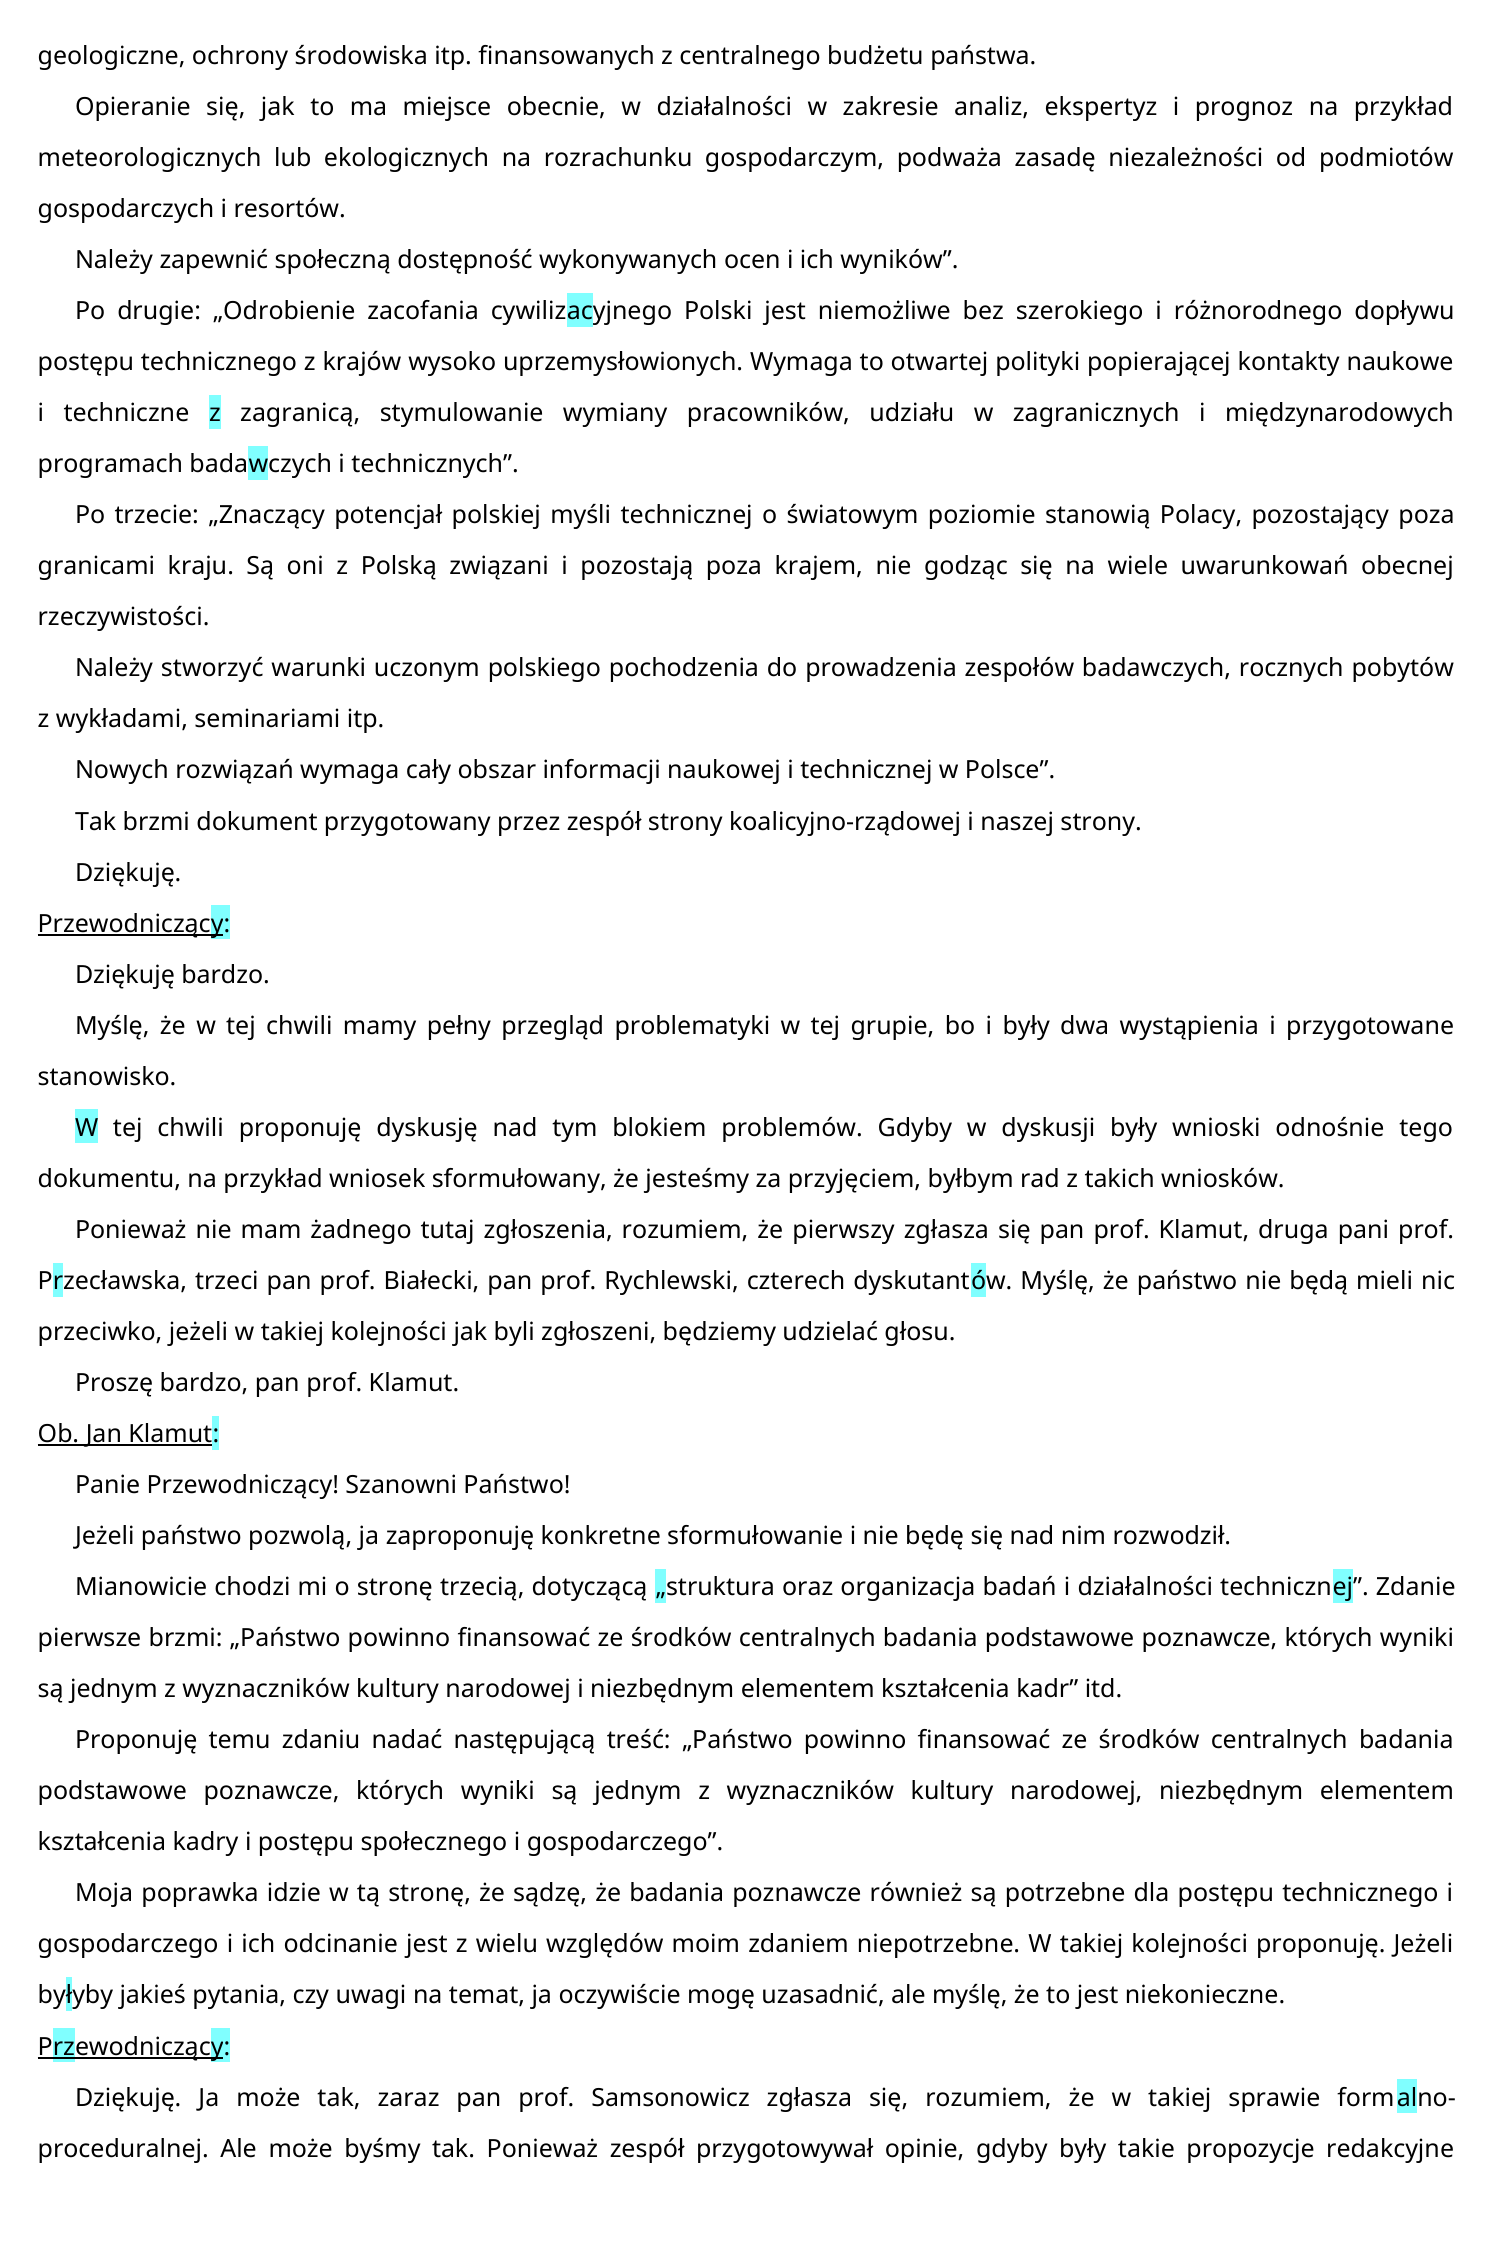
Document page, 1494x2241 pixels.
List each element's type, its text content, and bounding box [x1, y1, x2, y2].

text Proszę bardzo, pan prof. Klamut. [37, 1364, 1456, 1399]
text Po drugie: „Odrobienie zacofania cywilizacyjnego Polski jest niemożliwe bez szerokiego i różnorodnego dopływu postępu technicznego z krajów wysoko uprzemysłowionych. Wymaga to otwartej polityki popierającej kontakty naukowe i techniczne z zagranicą, stymulowanie wymiany pracowników, udziału w zagranicznych i międzynarodowych programach badawczych i technicznych”. [37, 293, 1456, 480]
text Ponieważ nie mam żadnego tutaj zgłoszenia, rozumiem, że pierwszy zgłasza się pan prof. Klamut, druga pani prof. Przecławska, trzeci pan prof. Białecki, pan prof. Rychlewski, czterech dyskutantów. Myślę, że państwo nie będą mieli nic przeciwko, jeżeli w takiej kolejności jak byli zgłoszeni, będziemy udzielać głosu. [37, 1211, 1456, 1348]
text Nowych rozwiązań wymaga cały obszar informacji naukowej i technicznej w Polsce”. [37, 752, 1456, 786]
text Po trzecie: „Znaczący potencjał polskiej myśli technicznej o światowym poziomie stanowią Polacy, pozostający poza granicami kraju. Są oni z Polską związani i pozostają poza krajem, nie godząc się na wiele uwarunkowań obecnej rzeczywistości. [37, 497, 1456, 633]
text Mianowicie chodzi mi o stronę trzecią, dotyczącą „struktura oraz organizacja badań i działalności technicznej”. Zdanie pierwsze brzmi: „Państwo powinno finansować ze środków centralnych badania podstawowe poznawcze, których wyniki są jednym z wyznaczników kultury narodowej i niezbędnym elementem kształcenia kadr” itd. [37, 1569, 1456, 1705]
text Myślę, że w tej chwili mamy pełny przegląd problematyki w tej grupie, bo i były dwa wystąpienia i przygotowane stanowisko. [37, 1007, 1456, 1092]
text W tej chwili proponuję dyskusję nad tym blokiem problemów. Gdyby w dyskusji były wnioski odnośnie tego dokumentu, na przykład wniosek sformułowany, że jesteśmy za przyjęciem, byłbym rad z takich wniosków. [37, 1109, 1456, 1194]
text Panie Przewodniczący! Szanowni Państwo! [37, 1467, 1456, 1501]
text Ob. Jan Klamut: [37, 1416, 1456, 1450]
text Tak brzmi dokument przygotowany przez zespół strony koalicyjno-rządowej i naszej strony. [37, 803, 1456, 837]
text Dziękuję. Ja może tak, zaraz pan prof. Samsonowicz zgłasza się, rozumiem, że w takiej sprawie formalno-proceduralnej. Ale może byśmy tak. Ponieważ zespół przygotowywał opinie, gdyby były takie propozycje redakcyjne [37, 2079, 1456, 2164]
text Proponuję temu zdaniu nadać następującą treść: „Państwo powinno finansować ze środków centralnych badania podstawowe poznawcze, których wyniki są jednym z wyznaczników kultury narodowej, niezbędnym elementem kształcenia kadry i postępu społecznego i gospodarczego”. [37, 1722, 1456, 1858]
text Opieranie się, jak to ma miejsce obecnie, w działalności w zakresie analiz, ekspertyz i prognoz na przykład meteorologicznych lub ekologicznych na rozrachunku gospodarczym, podważa zasadę niezależności od podmiotów gospodarczych i resortów. [37, 88, 1456, 225]
text Jeżeli państwo pozwolą, ja zaproponuję konkretne sformułowanie i nie będę się nad nim rozwodził. [37, 1518, 1456, 1552]
text Dziękuję. [37, 854, 1456, 888]
text geologiczne, ochrony środowiska itp. finansowanych z centralnego budżetu państwa. [37, 37, 1456, 72]
text Należy stworzyć warunki uczonym polskiego pochodzenia do prowadzenia zespołów badawczych, rocznych pobytów z wykładami, seminariami itp. [37, 650, 1456, 735]
text Przewodniczący: [37, 2028, 1456, 2062]
text Przewodniczący: [37, 905, 1456, 939]
text Moja poprawka idzie w tą stronę, że sądzę, że badania poznawcze również są potrzebne dla postępu technicznego i gospodarczego i ich odcinanie jest z wielu względów moim zdaniem niepotrzebne. W takiej kolejności proponuję. Jeżeli byłyby jakieś pytania, czy uwagi na temat, ja oczywiście mogę uzasadnić, ale myślę, że to jest niekonieczne. [37, 1875, 1456, 2011]
text Należy zapewnić społeczną dostępność wykonywanych ocen i ich wyników”. [37, 242, 1456, 276]
text Dziękuję bardzo. [37, 956, 1456, 990]
